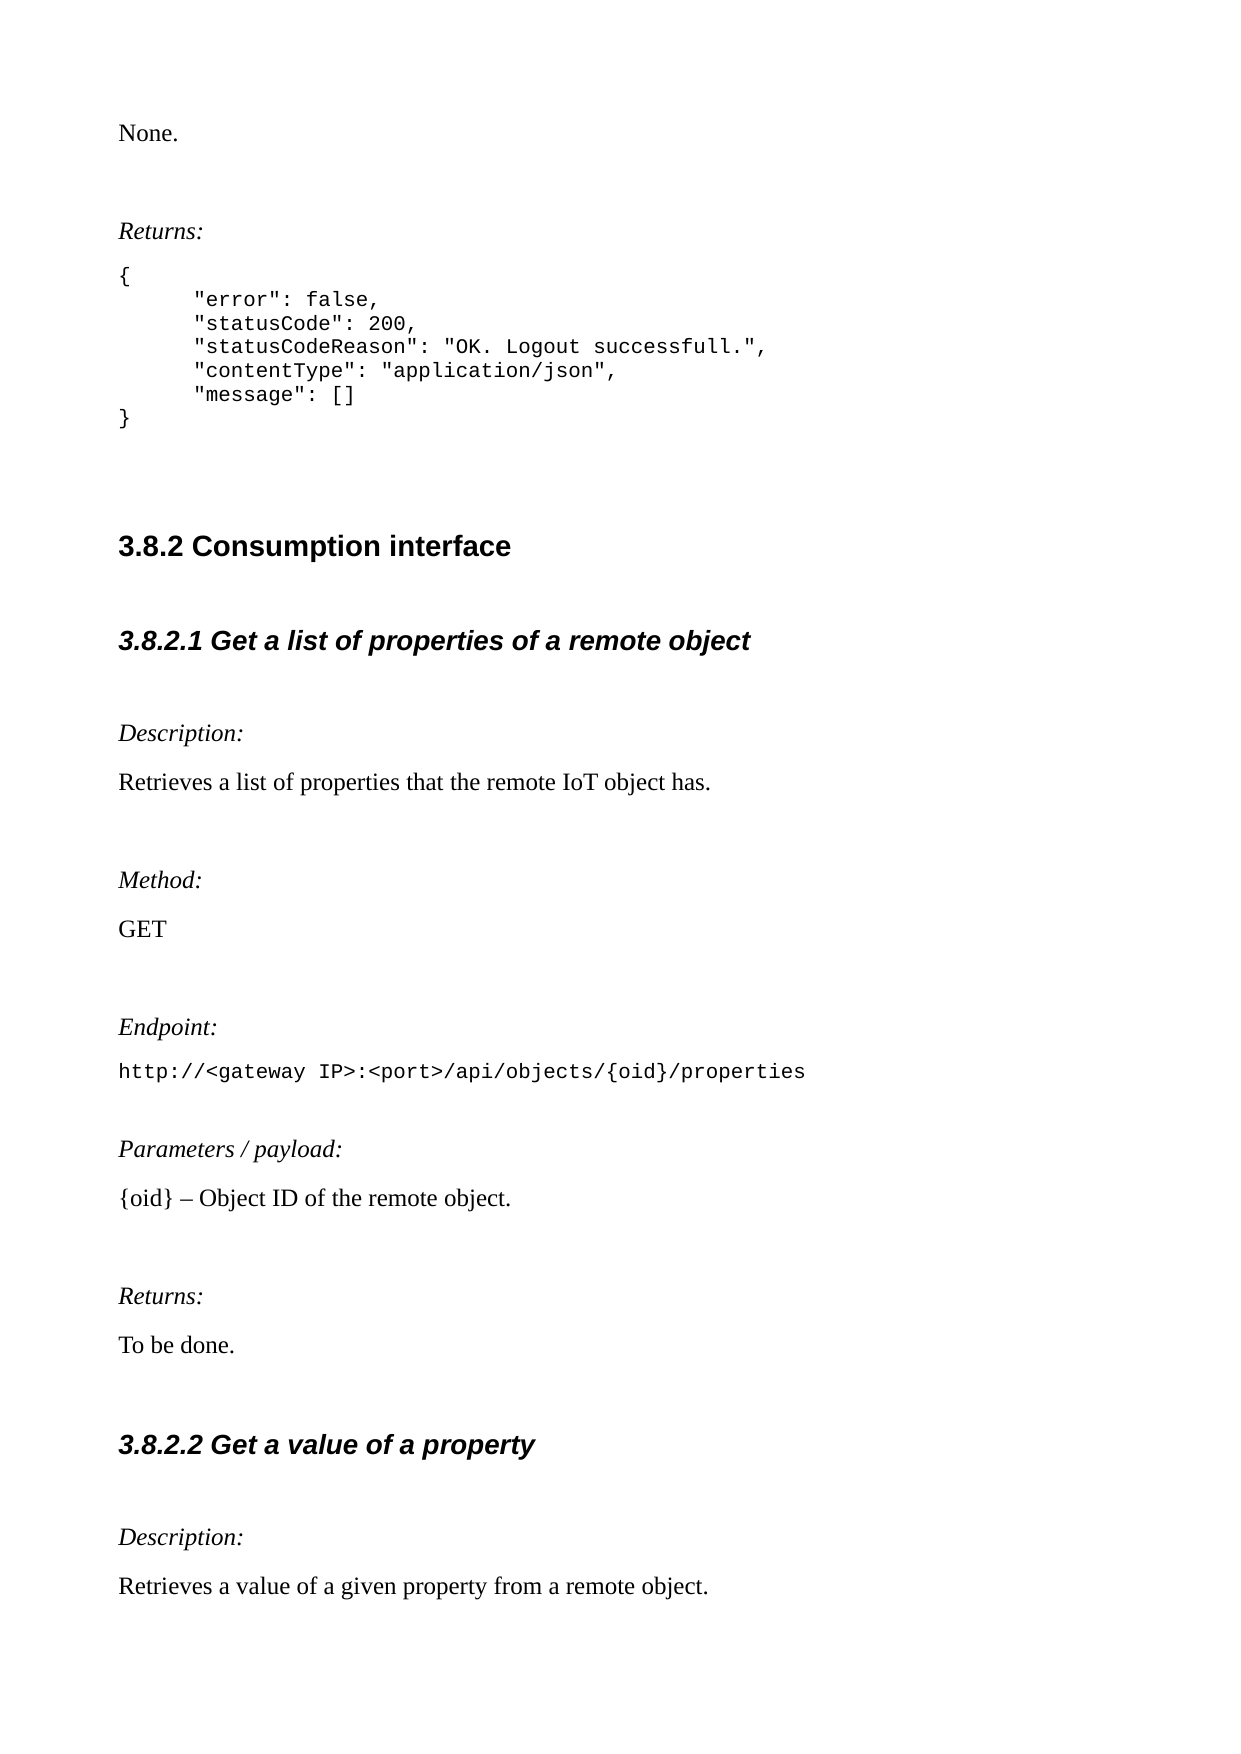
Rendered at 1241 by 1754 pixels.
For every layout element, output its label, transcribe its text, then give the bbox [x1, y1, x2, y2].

text } [118, 407, 1122, 431]
text http://<gateway IP>:<port>/api/objects/{oid}/properties [118, 1061, 1122, 1085]
text None. [118, 118, 1122, 147]
subtitle 3.8.2.1 Get a list of properties of a remote object [118, 624, 1122, 656]
text Parameters / payload: [118, 1134, 1122, 1163]
text Returns: [118, 216, 1122, 245]
text Retrieves a value of a given property from a remote object. [118, 1571, 1122, 1599]
text "message": [] [118, 383, 1122, 407]
subtitle 3.8.2 Consumption interface [118, 529, 1122, 563]
text "contentType": "application/json", [118, 360, 1122, 383]
text GET [118, 914, 1122, 943]
text Method: [118, 865, 1122, 894]
text {oid} – Object ID of the remote object. [118, 1183, 1122, 1212]
text To be done. [118, 1330, 1122, 1359]
text "statusCodeReason": "OK. Logout successfull.", [118, 336, 1122, 360]
text Retrieves a list of properties that the remote IoT object has. [118, 767, 1122, 796]
text { [118, 265, 1122, 289]
text "error": false, [118, 289, 1122, 313]
text "statusCode": 200, [118, 313, 1122, 336]
text Returns: [118, 1281, 1122, 1310]
text Endpoint: [118, 1012, 1122, 1041]
subtitle 3.8.2.2 Get a value of a property [118, 1428, 1122, 1460]
text Description: [118, 1522, 1122, 1550]
text Description: [118, 718, 1122, 746]
